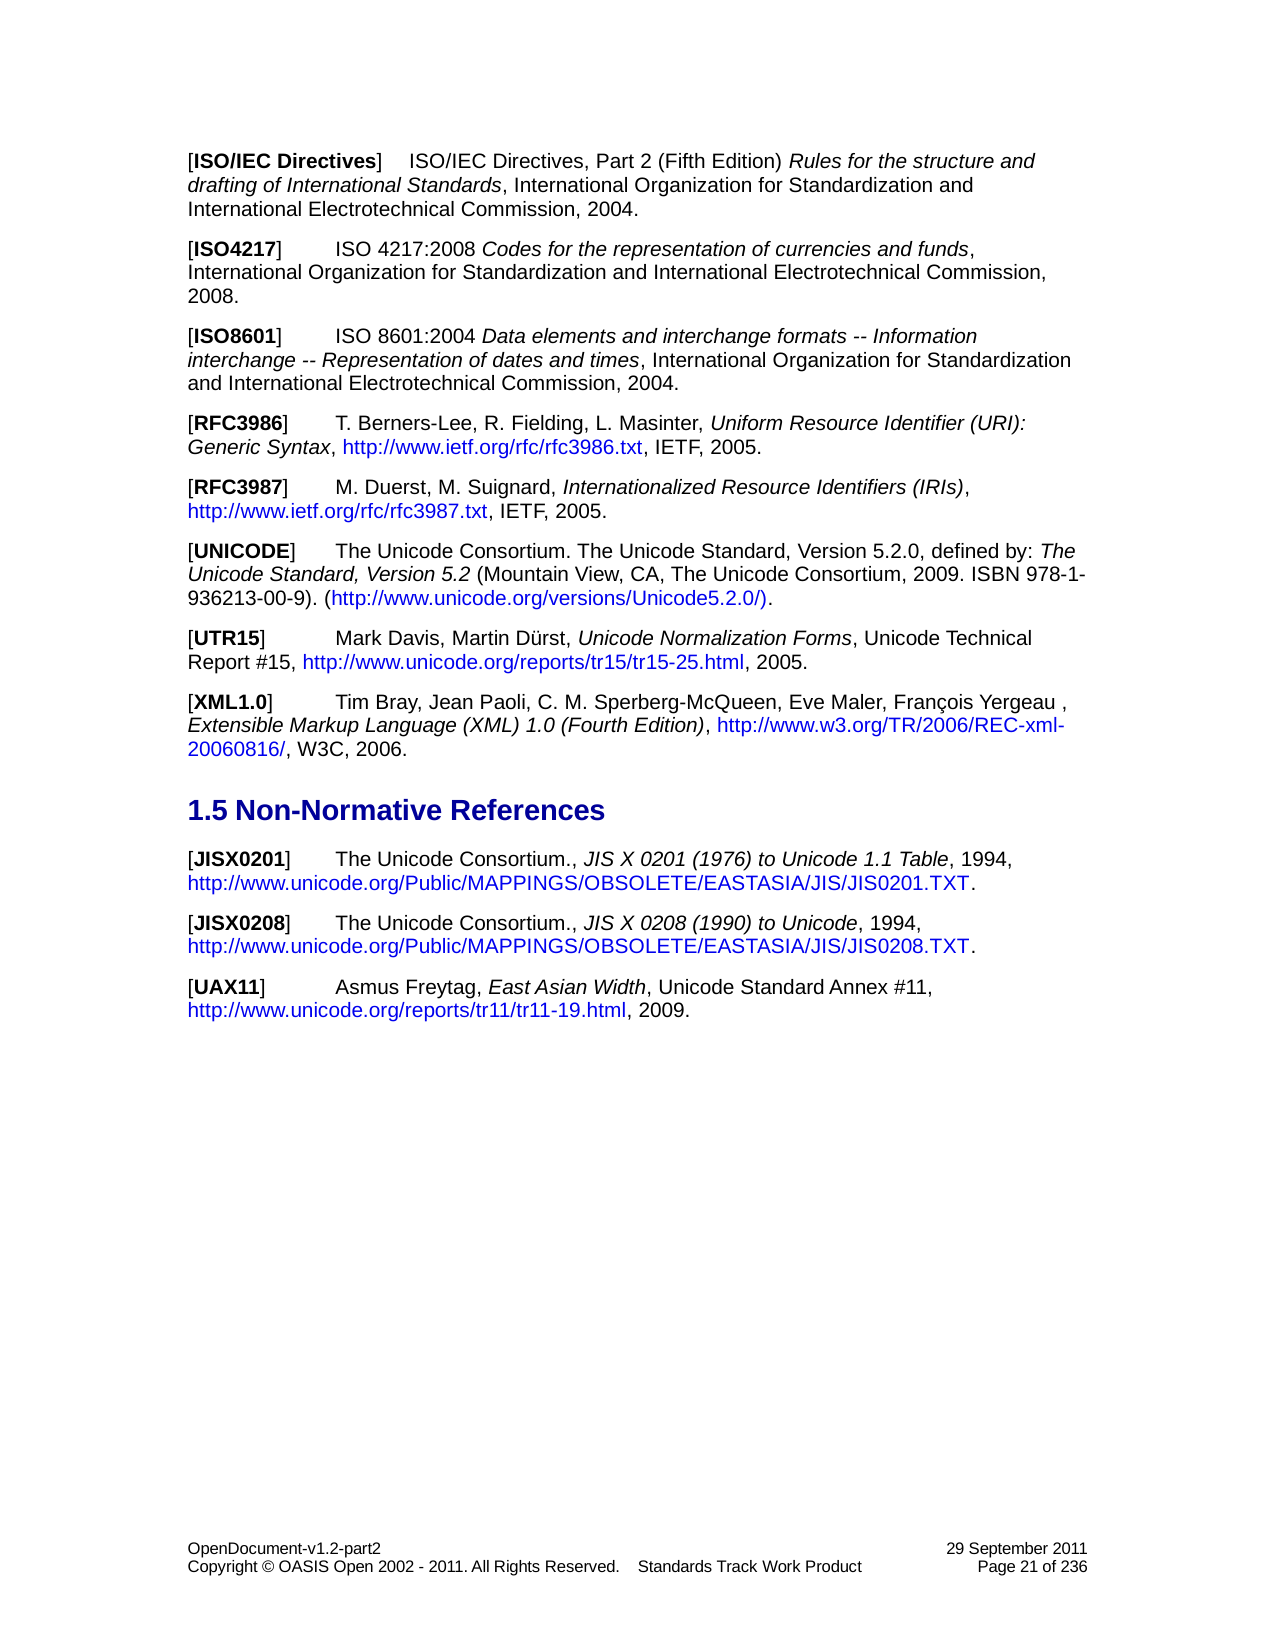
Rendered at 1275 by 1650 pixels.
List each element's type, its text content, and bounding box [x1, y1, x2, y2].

text [RFC3987] M. Duerst, M. Suignard, Internationalized Resource Identifiers (IRIs), http://www.ietf.org/rfc/rfc3987.txt, IETF, 2005. [187, 476, 1088, 523]
text [ISO/IEC Directives] ISO/IEC Directives, Part 2 (Fifth Edition) Rules for the structure and drafting of International Standards, International Organization for Standardization and International Electrotechnical Commission, 2004. [187, 150, 1088, 221]
text [UAX11] Asmus Freytag, East Asian Width, Unicode Standard Annex #11, http://www.unicode.org/reports/tr11/tr11-19.html, 2009. [187, 975, 1088, 1022]
text [RFC3986] T. Berners-Lee, R. Fielding, L. Masinter, Uniform Resource Identifier (URI): Generic Syntax, http://www.ietf.org/rfc/rfc3986.txt, IETF, 2005. [187, 412, 1088, 459]
text [JISX0208] The Unicode Consortium., JIS X 0208 (1990) to Unicode, 1994, http://www.unicode.org/Public/MAPPINGS/OBSOLETE/EASTASIA/JIS/JIS0208.TXT. [187, 911, 1088, 958]
text [ISO4217] ISO 4217:2008 Codes for the representation of currencies and funds, International Organization for Standardization and International Electrotechnical Commission, 2008. [187, 237, 1088, 308]
text [ISO8601] ISO 8601:2004 Data elements and interchange formats -- Information interchange -- Representation of dates and times, International Organization for Standardization and International Electrotechnical Commission, 2004. [187, 324, 1088, 395]
text [JISX0201] The Unicode Consortium., JIS X 0201 (1976) to Unicode 1.1 Table, 1994, http://www.unicode.org/Public/MAPPINGS/OBSOLETE/EASTASIA/JIS/JIS0201.TXT. [187, 848, 1088, 895]
text [UTR15] Mark Davis, Martin Dürst, Unicode Normalization Forms, Unicode Technical Report #15, http://www.unicode.org/reports/tr15/tr15-25.html, 2005. [187, 627, 1088, 674]
subtitle Non-Normative References [187, 794, 1088, 827]
text [XML1.0] Tim Bray, Jean Paoli, C. M. Sperberg-McQueen, Eve Maler, François Yergeau , Extensible Markup Language (XML) 1.0 (Fourth Edition), http://www.w3.org/TR/2006/REC-xml-20060816/, W3C, 2006. [187, 690, 1088, 761]
text [UNICODE] The Unicode Consortium. The Unicode Standard, Version 5.2.0, defined by: The Unicode Standard, Version 5.2 (Mountain View, CA, The Unicode Consortium, 2009. ISBN 978-1-936213-00-9). (http://www.unicode.org/versions/Unicode5.2.0/). [187, 539, 1088, 610]
